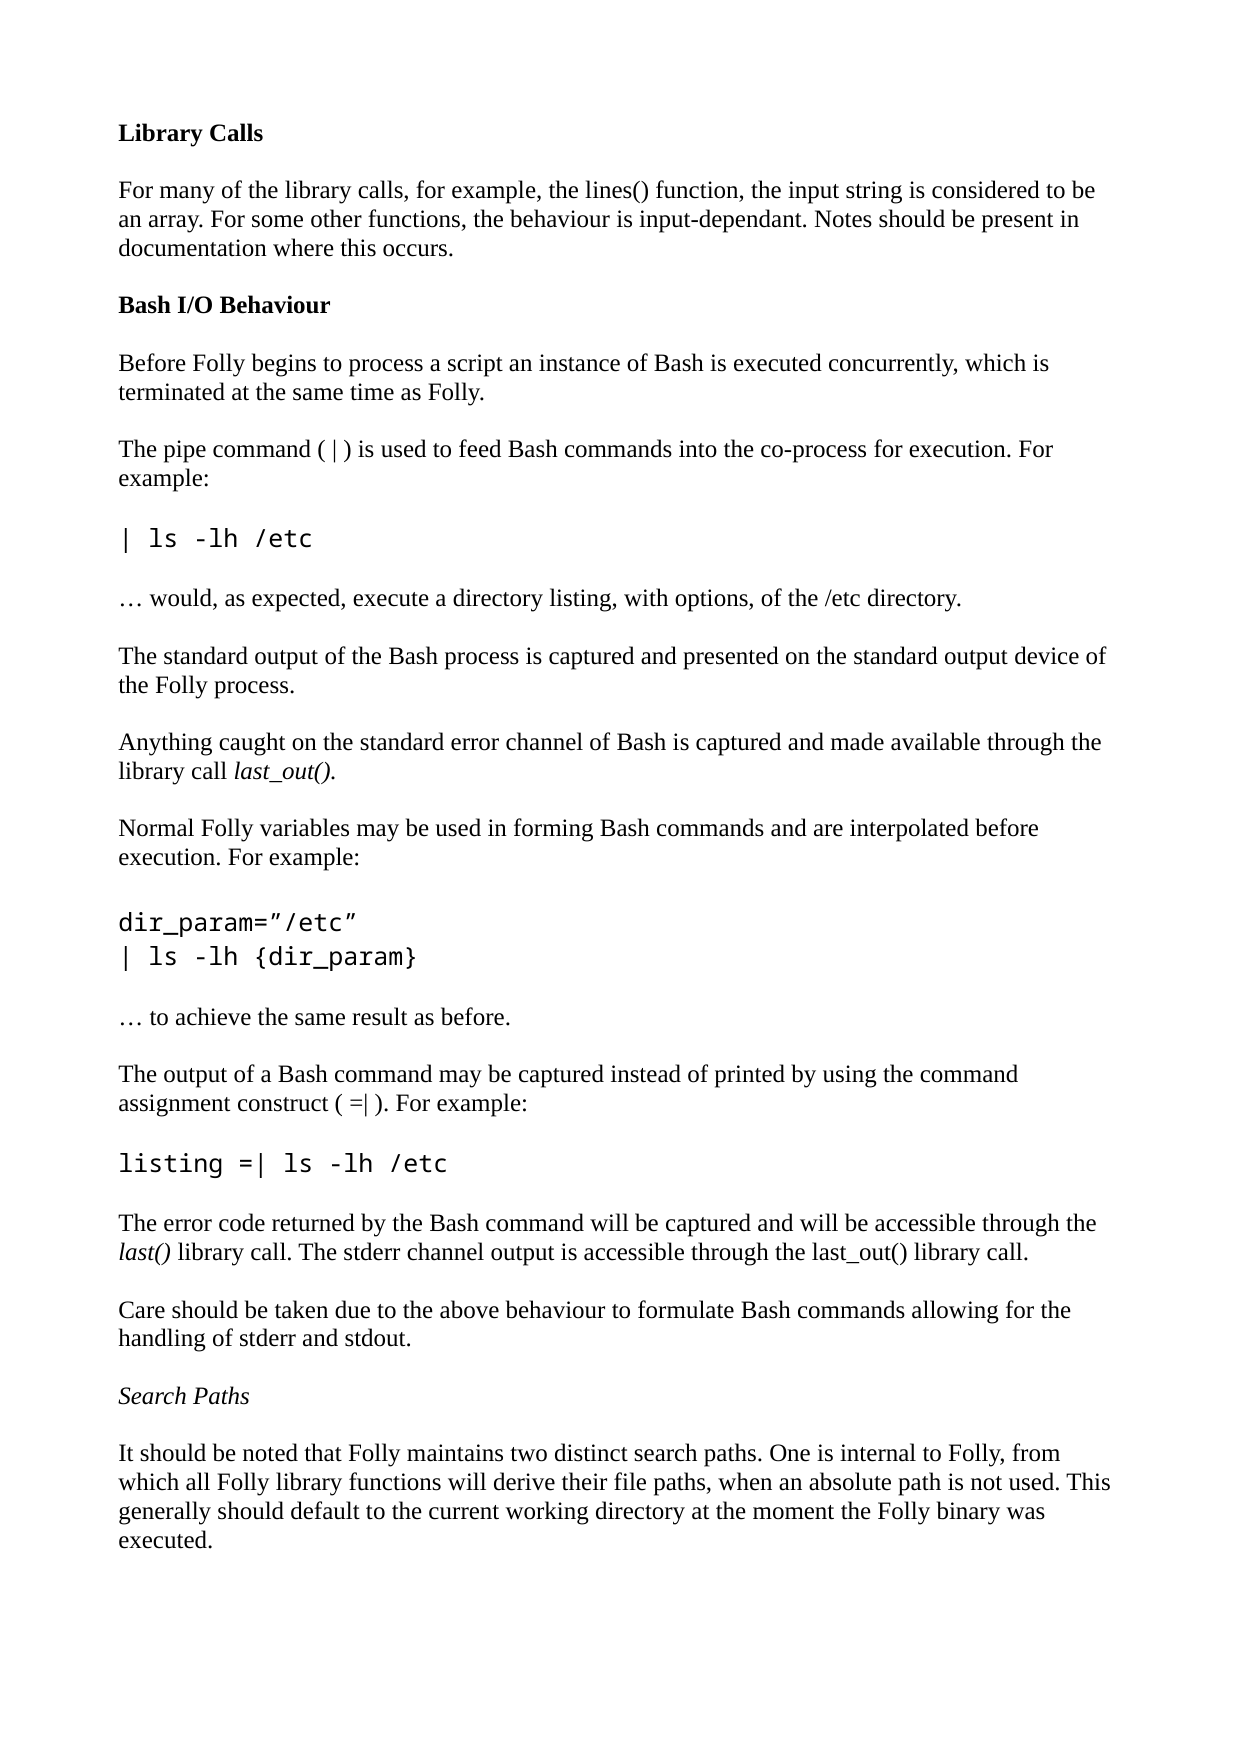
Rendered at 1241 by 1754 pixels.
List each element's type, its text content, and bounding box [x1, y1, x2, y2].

text Anything caught on the standard error channel of Bash is captured and made available through the library call last_out(). [118, 727, 1122, 785]
text The pipe command ( | ) is used to feed Bash commands into the co-process for execution. For example: [118, 434, 1122, 492]
text listing =| ls -lh /etc [118, 1146, 1122, 1180]
text The error code returned by the Bash command will be captured and will be accessible through the last() library call. The stderr channel output is accessible through the last_out() library call. [118, 1208, 1122, 1266]
text | ls -lh /etc [118, 521, 1122, 555]
text Care should be taken due to the above behaviour to formulate Bash commands allowing for the handling of stderr and stdout. [118, 1295, 1122, 1352]
text Bash I/O Behaviour [118, 291, 1122, 319]
text Before Folly begins to process a script an instance of Bash is executed concurrently, which is terminated at the same time as Folly. [118, 348, 1122, 406]
text | ls -lh {dir_param} [118, 939, 1122, 973]
text … to achieve the same result as before. [118, 1002, 1122, 1031]
text Search Paths [118, 1381, 1122, 1410]
text The output of a Bash command may be captured instead of printed by using the command assignment construct ( =| ). For example: [118, 1059, 1122, 1117]
text Library Calls [118, 118, 1122, 147]
text It should be noted that Folly maintains two distinct search paths. One is internal to Folly, from which all Folly library functions will derive their file paths, when an absolute path is not used. This generally should default to the current working directory at the moment the Folly binary was executed. [118, 1438, 1122, 1553]
text … would, as expected, execute a directory listing, with options, of the /etc directory. [118, 583, 1122, 612]
text dir_param=”/etc” [118, 905, 1122, 939]
text Normal Folly variables may be used in forming Bash commands and are interpolated before execution. For example: [118, 813, 1122, 871]
text The standard output of the Bash process is captured and presented on the standard output device of the Folly process. [118, 641, 1122, 698]
text For many of the library calls, for example, the lines() function, the input string is considered to be an array. For some other functions, the behaviour is input-dependant. Notes should be present in documentation where this occurs. [118, 176, 1122, 262]
